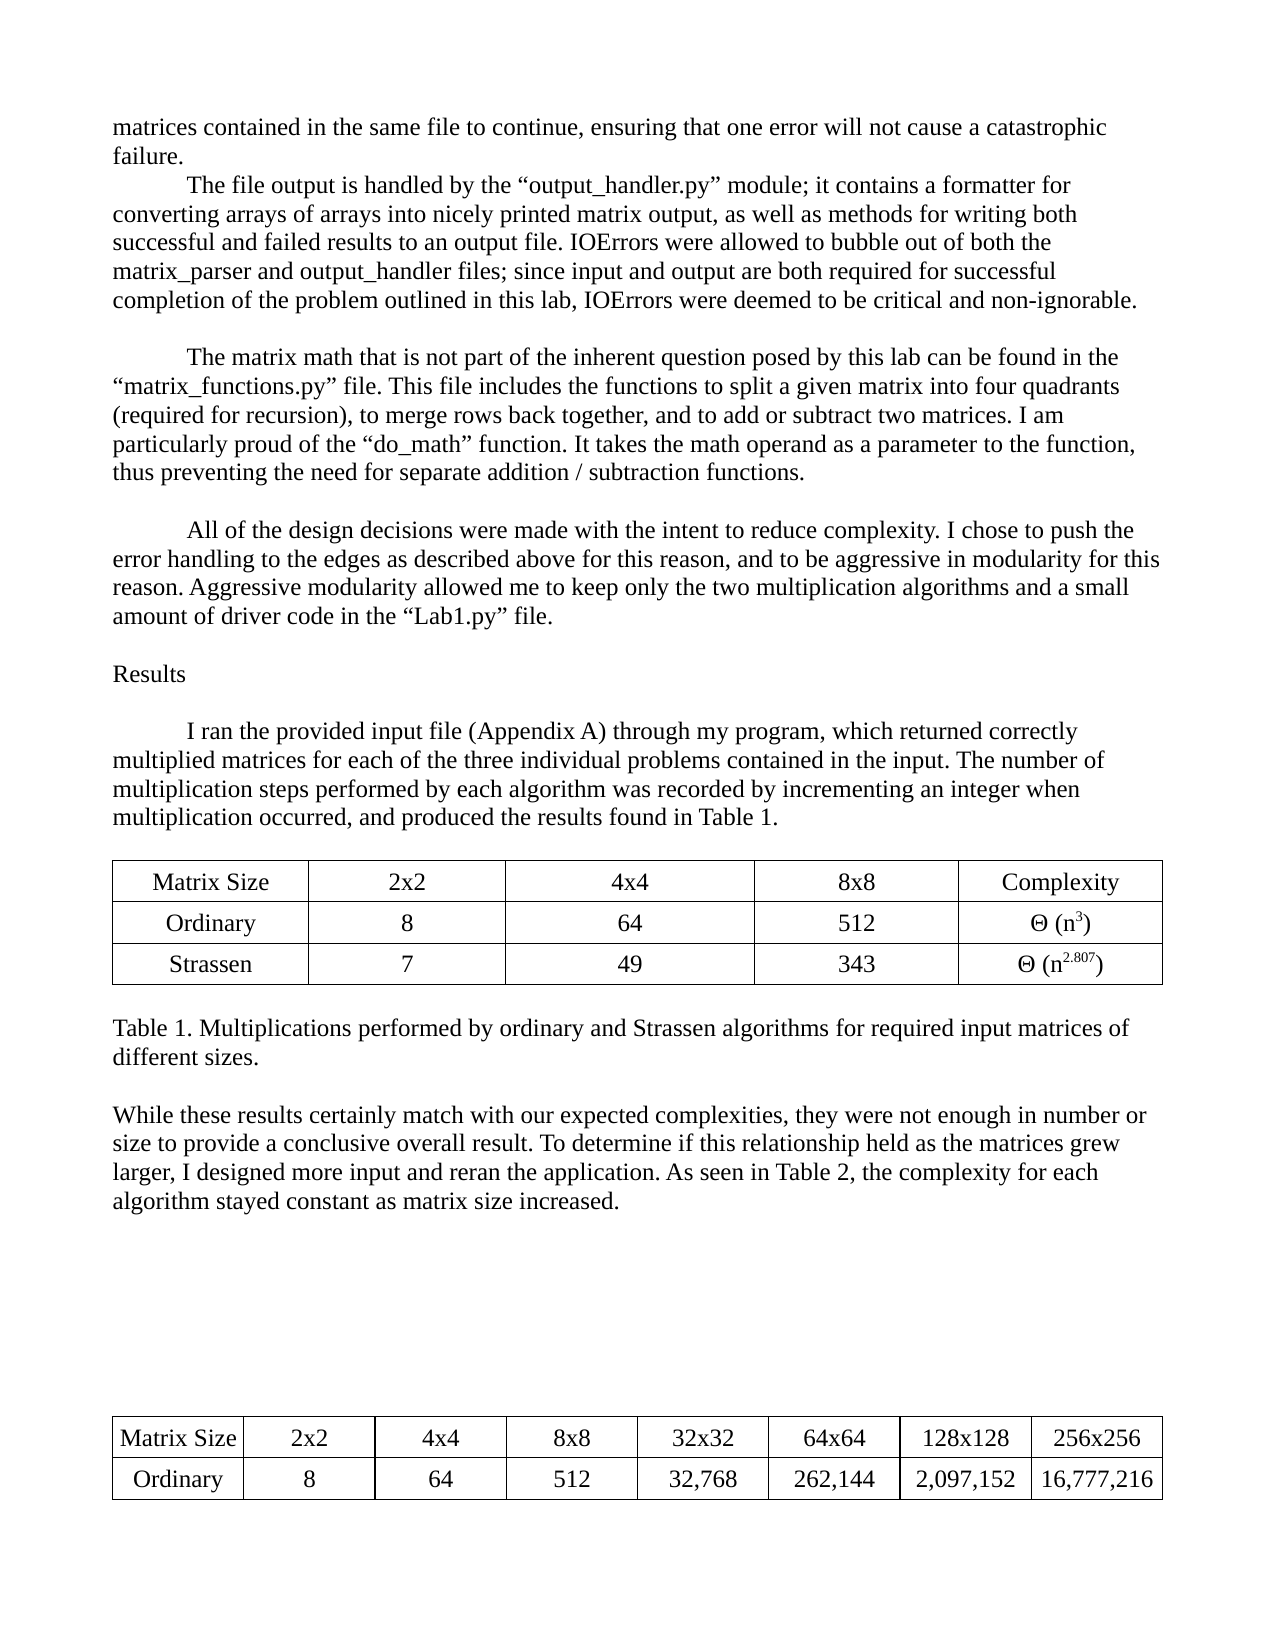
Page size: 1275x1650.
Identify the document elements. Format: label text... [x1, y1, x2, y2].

table_cell 262,144 [769, 1458, 899, 1498]
table_cell 343 [755, 944, 958, 984]
text While these results certainly match with our expected complexities, they were not enough in number or size to provide a conclusive overall result. To determine if this relationship held as the matrices grew larger, I designed more input and reran the application. As seen in Table 2, the complexity for each algorithm stayed constant as matrix size increased. [112, 1100, 1162, 1215]
text Results [112, 659, 1162, 687]
table_cell 8 [309, 902, 505, 942]
table_header Complexity [959, 861, 1162, 901]
table_header 128x128 [901, 1417, 1031, 1457]
table_header 2x2 [309, 861, 505, 901]
table_header Matrix Size [113, 1417, 243, 1457]
text Table 1. Multiplications performed by ordinary and Strassen algorithms for required input matrices of different sizes. [112, 1013, 1162, 1071]
table_cell 49 [506, 944, 754, 984]
table_cell 7 [309, 944, 505, 984]
text The matrix math that is not part of the inherent question posed by this lab can be found in the “matrix_functions.py” file. This file includes the functions to split a given matrix into four quadrants (required for recursion), to merge rows back together, and to add or subtract two matrices. I am particularly proud of the “do_math” function. It takes the math operand as a parameter to the function, thus preventing the need for separate addition / subtraction functions. [112, 342, 1162, 486]
table_header 4x4 [376, 1417, 506, 1457]
table_header 64x64 [769, 1417, 899, 1457]
table_cell 2,097,152 [901, 1458, 1031, 1498]
table_cell 64 [376, 1458, 506, 1498]
table_cell Ordinary [113, 902, 308, 942]
table_cell 512 [507, 1458, 637, 1498]
table_cell 64 [506, 902, 754, 942]
text All of the design decisions were made with the intent to reduce complexity. I chose to push the error handling to the edges as described above for this reason, and to be aggressive in modularity for this reason. Aggressive modularity allowed me to keep only the two multiplication algorithms and a small amount of driver code in the “Lab1.py” file. [112, 515, 1162, 630]
text The file output is handled by the “output_handler.py” module; it contains a formatter for converting arrays of arrays into nicely printed matrix output, as well as methods for writing both successful and failed results to an output file. IOErrors were allowed to bubble out of both the matrix_parser and output_handler files; since input and output are both required for successful completion of the problem outlined in this lab, IOErrors were deemed to be critical and non-ignorable. [112, 170, 1162, 314]
table_header 2x2 [244, 1417, 374, 1457]
table_header 4x4 [506, 861, 754, 901]
text matrices contained in the same file to continue, ensuring that one error will not cause a catastrophic failure. [112, 112, 1162, 170]
table_header 8x8 [755, 861, 958, 901]
table_cell Θ (n2.807) [959, 944, 1162, 984]
table_cell 32,768 [638, 1458, 768, 1498]
table_cell Strassen [113, 944, 308, 984]
text I ran the provided input file (Appendix A) through my program, which returned correctly multiplied matrices for each of the three individual problems contained in the input. The number of multiplication steps performed by each algorithm was recorded by incrementing an integer when multiplication occurred, and produced the results found in Table 1. [112, 716, 1162, 831]
table_cell 512 [755, 902, 958, 942]
table_cell 16,777,216 [1032, 1458, 1162, 1498]
table_header 8x8 [507, 1417, 637, 1457]
table_header Matrix Size [113, 861, 308, 901]
table_header 256x256 [1032, 1417, 1162, 1457]
table_header 32x32 [638, 1417, 768, 1457]
table_cell 8 [244, 1458, 374, 1498]
table_cell Θ (n3) [959, 902, 1162, 942]
table_cell Ordinary [113, 1458, 243, 1498]
